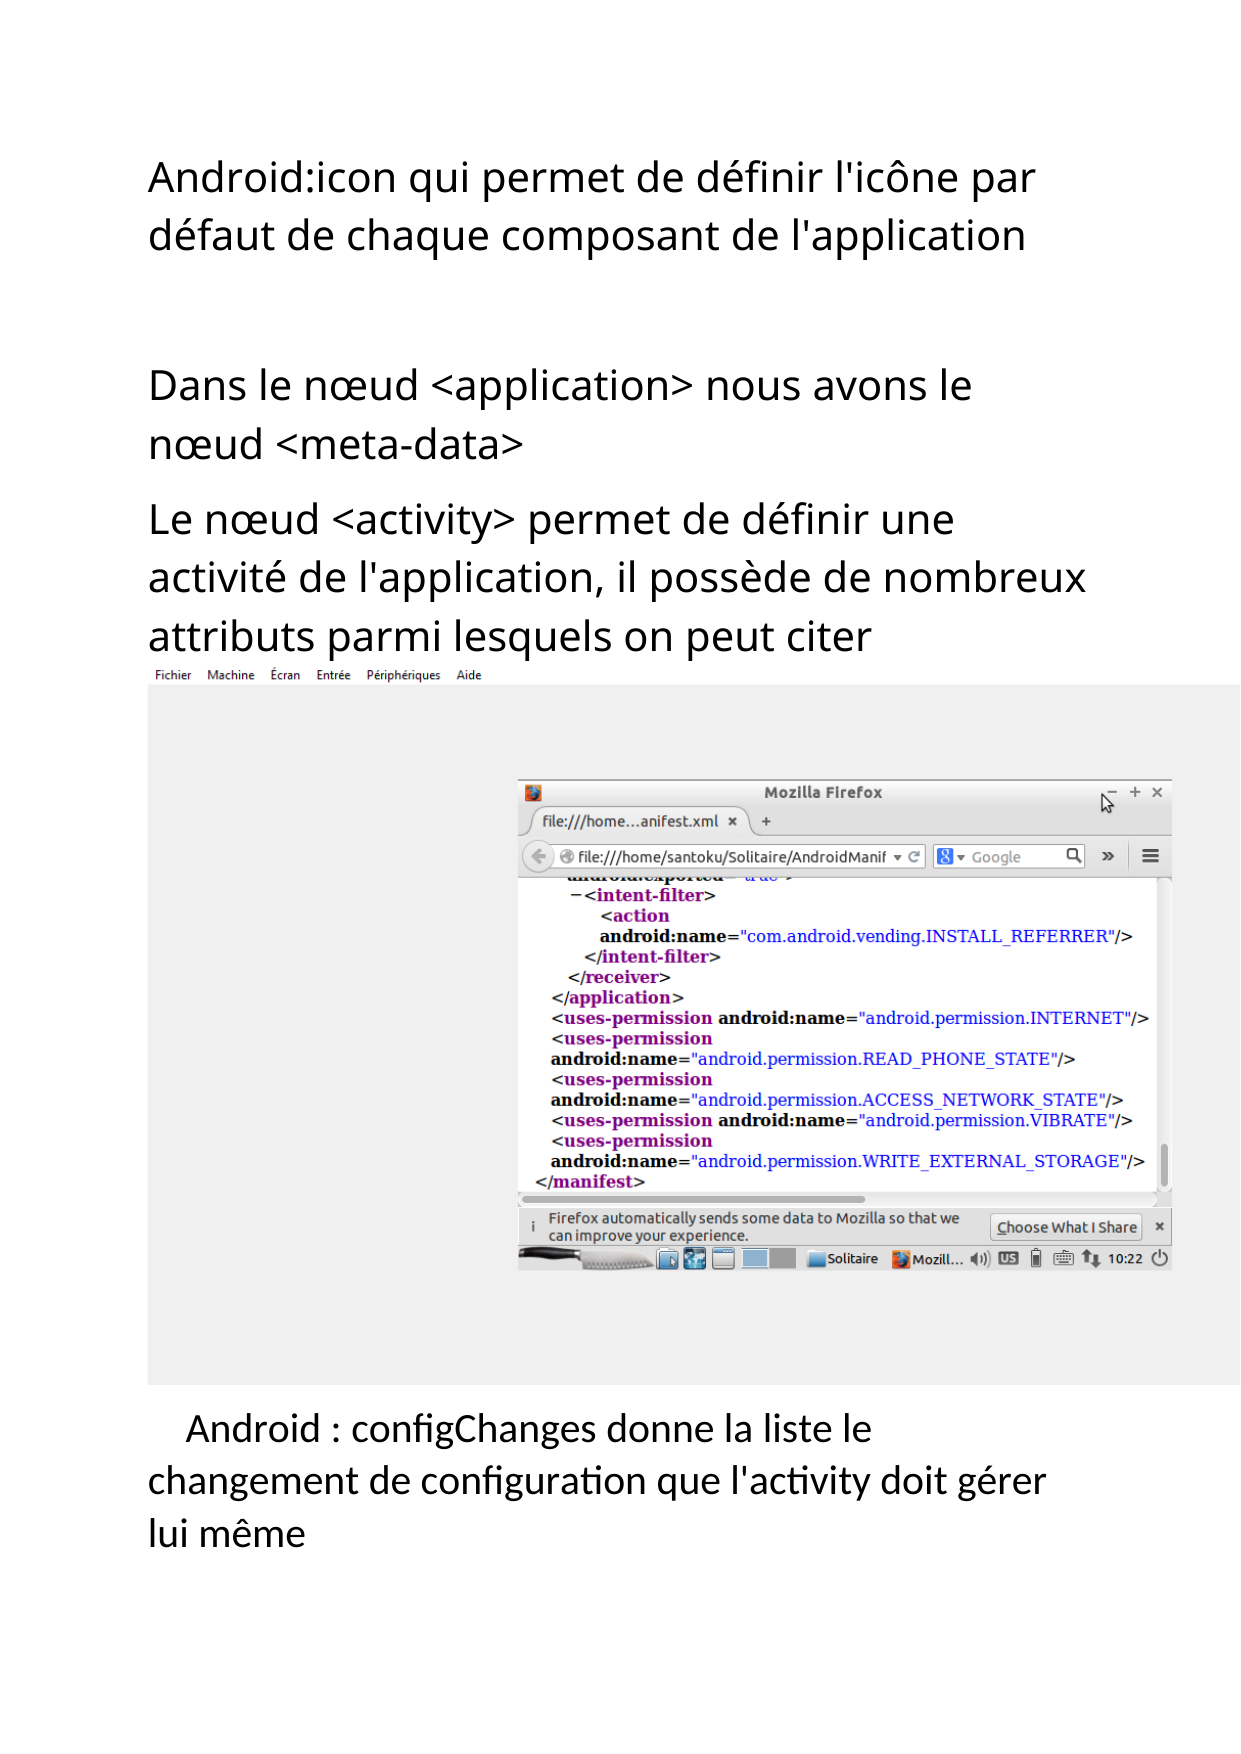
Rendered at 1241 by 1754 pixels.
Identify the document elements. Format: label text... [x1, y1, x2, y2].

text Le nœud <activity> permet de définir une activité de l'application, il possède de nombreux attributs parmi lesquels on peut citer [148, 490, 1093, 665]
text Android : configChanges donne la liste le changement de configuration que l'activity doit gérer lui même [148, 1402, 1093, 1557]
text Android:icon qui permet de définir l'icône par défaut de chaque composant de l'application [148, 148, 1093, 263]
text Dans le nœud <application> nous avons le nœud <meta-data> [148, 356, 1093, 471]
